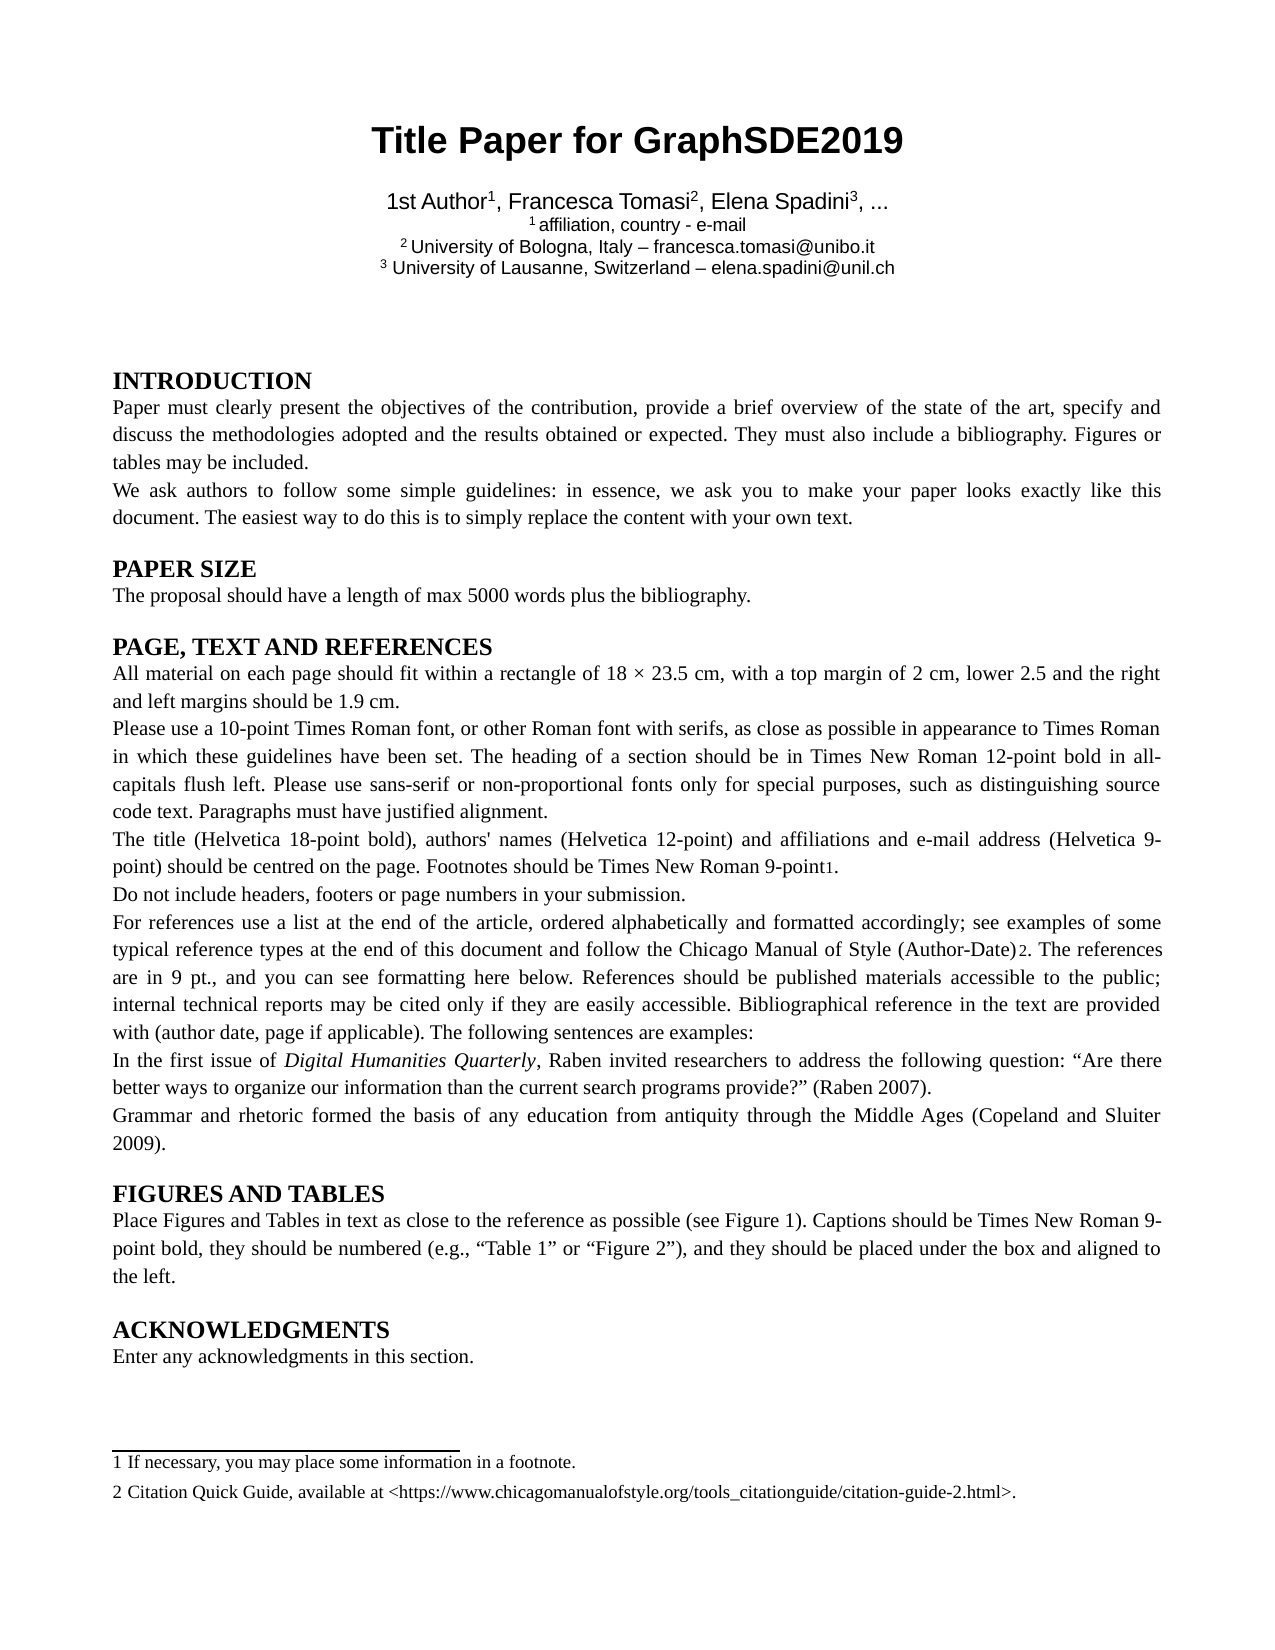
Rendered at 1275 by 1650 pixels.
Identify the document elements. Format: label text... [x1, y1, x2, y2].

text In the first issue of Digital Humanities Quarterly, Raben invited researchers to address the following question: “Are there better ways to organize our information than the current search programs provide?” (Raben 2007). [112, 1048, 1163, 1099]
title 1st Author1, Francesca Tomasi2, Elena Spadini3, ... [112, 188, 1163, 214]
text Grammar and rhetoric formed the basis of any education from antiquity through the Middle Ages (Copeland and Sluiter 2009). [112, 1103, 1163, 1154]
text All material on each page should fit within a rectangle of 18 × 23.5 cm, with a top margin of 2 cm, lower 2.5 and the right and left margins should be 1.9 cm. [112, 661, 1163, 713]
subtitle PAGE, TEXT AND REFERENCES [112, 632, 1163, 661]
text Please use a 10-point Times Roman font, or other Roman font with serifs, as close as possible in appearance to Times Roman in which these guidelines have been set. The heading of a section should be in Times New Roman 12-point bold in all-capitals flush left. Please use sans-serif or non-proportional fonts only for special purposes, such as distinguishing source code text. Paragraphs must have justified alignment. [112, 716, 1163, 823]
text We ask authors to follow some simple guidelines: in essence, we ask you to make your paper looks exactly like this document. The easiest way to do this is to simply replace the content with your own text. [112, 478, 1163, 529]
text If necessary, you may place some information in a footnote. [112, 1451, 1163, 1472]
title Title Paper for GraphSDE2019 [112, 118, 1163, 161]
text The proposal should have a length of max 5000 words plus the bibliography. [112, 583, 1163, 607]
text Enter any acknowledgments in this section. [112, 1344, 1163, 1368]
subtitle INTRODUCTION [112, 366, 1163, 395]
text 2 University of Bologna, Italy – francesca.tomasi@unibo.it [112, 236, 1163, 257]
text The title (Helvetica 18-point bold), authors' names (Helvetica 12-point) and affiliations and e-mail address (Helvetica 9-point) should be centred on the page. Footnotes should be Times New Roman 9-point. [112, 827, 1163, 878]
text Place Figures and Tables in text as close to the reference as possible (see Figure 1). Captions should be Times New Roman 9-point bold, they should be numbered (e.g., “Table 1” or “Figure 2”), and they should be placed under the box and aligned to the left. [112, 1208, 1163, 1288]
subtitle FIGURES AND TABLES [112, 1179, 1163, 1208]
text Paper must clearly present the objectives of the contribution, provide a brief overview of the state of the art, specify and discuss the methodologies adopted and the results obtained or expected. They must also include a bibliography. Figures or tables may be included. [112, 395, 1163, 474]
text 1 affiliation, country - e-mail [112, 214, 1163, 236]
subtitle ACKNOWLEDGMENTS [112, 1315, 1163, 1344]
text Citation Quick Guide, available at <https://www.chicagomanualofstyle.org/tools_citationguide/citation-guide-2.html>. [112, 1481, 1163, 1502]
text For references use a list at the end of the article, ordered alphabetically and formatted accordingly; see examples of some typical reference types at the end of this document and follow the Chicago Manual of Style (Author-Date). The references are in 9 pt., and you can see formatting here below. References should be published materials accessible to the public; internal technical reports may be cited only if they are easily accessible. Bibliographical reference in the text are provided with (author date, page if applicable). The following sentences are examples: [112, 909, 1163, 1044]
subtitle PAPER SIZE [112, 554, 1163, 583]
text Do not include headers, footers or page numbers in your submission. [112, 882, 1163, 906]
text 3 University of Lausanne, Switzerland – elena.spadini@unil.ch [112, 257, 1163, 279]
